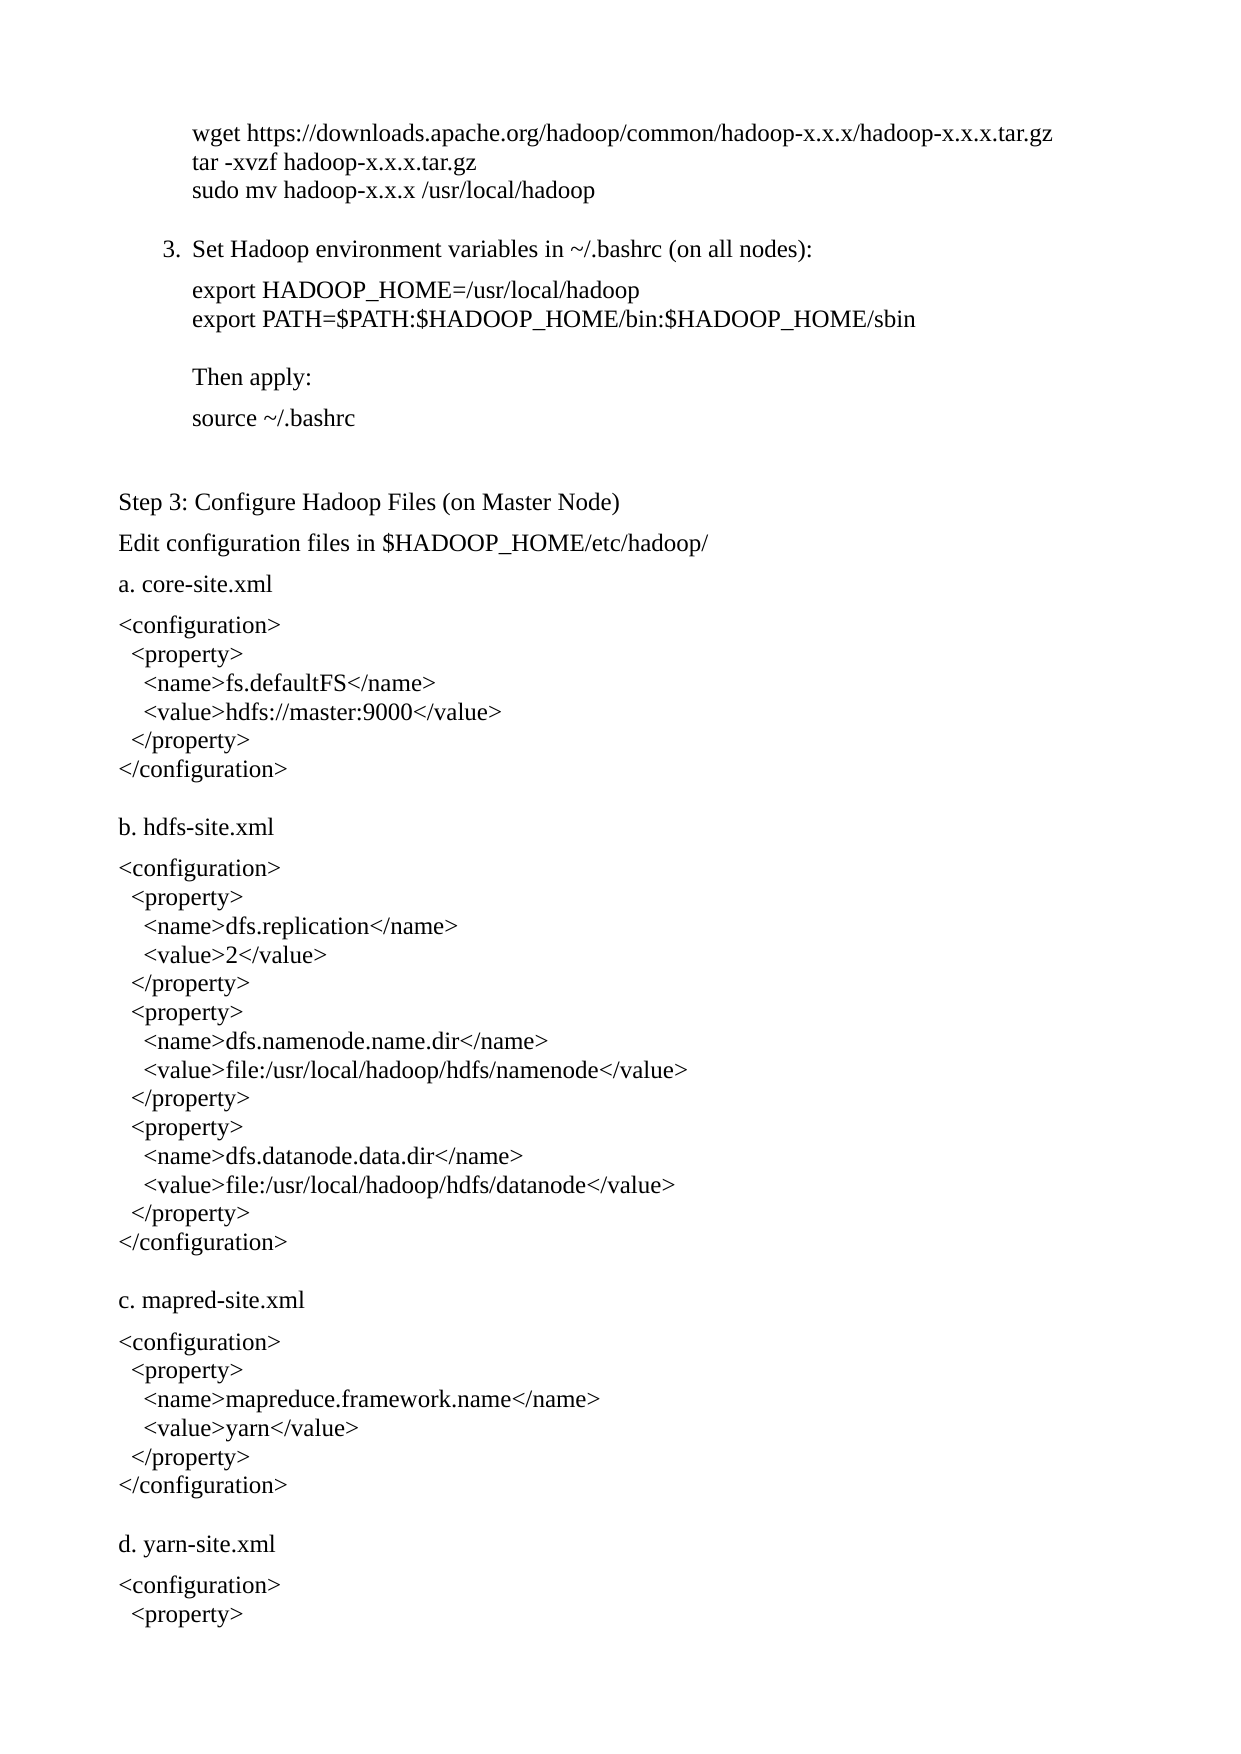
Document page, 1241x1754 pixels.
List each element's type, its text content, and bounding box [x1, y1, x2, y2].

text </configuration> [118, 1471, 1122, 1499]
list sudo mv hadoop-x.x.x /usr/local/hadoop [162, 176, 1122, 204]
text <property> [118, 997, 1122, 1026]
text <property> [118, 1112, 1122, 1141]
text </configuration> [118, 754, 1122, 783]
text <configuration> [118, 853, 1122, 882]
list tar -xvzf hadoop-x.x.x.tar.gz [162, 147, 1122, 176]
text </property> [118, 1442, 1122, 1471]
list export HADOOP_HOME=/usr/local/hadoop [162, 275, 1122, 304]
list source ~/.bashrc [162, 403, 1122, 432]
text <configuration> [118, 610, 1122, 639]
text <property> [118, 1599, 1122, 1627]
text a. core-site.xml [118, 569, 1122, 598]
text <configuration> [118, 1327, 1122, 1356]
text </property> [118, 725, 1122, 754]
text </property> [118, 1198, 1122, 1227]
text <name>fs.defaultFS</name> [118, 668, 1122, 697]
text <configuration> [118, 1570, 1122, 1599]
text <value>hdfs://master:9000</value> [118, 697, 1122, 725]
text <name>mapreduce.framework.name</name> [118, 1384, 1122, 1413]
text <name>dfs.replication</name> [118, 911, 1122, 940]
list Set Hadoop environment variables in ~/.bashrc (on all nodes): [162, 234, 1122, 263]
text <property> [118, 882, 1122, 911]
text d. yarn-site.xml [118, 1529, 1122, 1557]
text <property> [118, 1356, 1122, 1384]
text <value>yarn</value> [118, 1413, 1122, 1442]
text </property> [118, 968, 1122, 997]
text <value>file:/usr/local/hadoop/hdfs/namenode</value> [118, 1055, 1122, 1083]
text <name>dfs.namenode.name.dir</name> [118, 1026, 1122, 1055]
text <value>2</value> [118, 940, 1122, 968]
text </property> [118, 1083, 1122, 1112]
text </configuration> [118, 1227, 1122, 1256]
text Edit configuration files in $HADOOP_HOME/etc/hadoop/ [118, 528, 1122, 557]
text <value>file:/usr/local/hadoop/hdfs/datanode</value> [118, 1170, 1122, 1198]
list wget https://downloads.apache.org/hadoop/common/hadoop-x.x.x/hadoop-x.x.x.tar.gz [162, 118, 1122, 147]
list Then apply: [162, 362, 1122, 391]
text <property> [118, 639, 1122, 668]
subtitle Step 3: Configure Hadoop Files (on Master Node) [118, 487, 1122, 515]
text <name>dfs.datanode.data.dir</name> [118, 1141, 1122, 1170]
text b. hdfs-site.xml [118, 812, 1122, 841]
list export PATH=$PATH:$HADOOP_HOME/bin:$HADOOP_HOME/sbin [162, 304, 1122, 333]
text c. mapred-site.xml [118, 1286, 1122, 1314]
